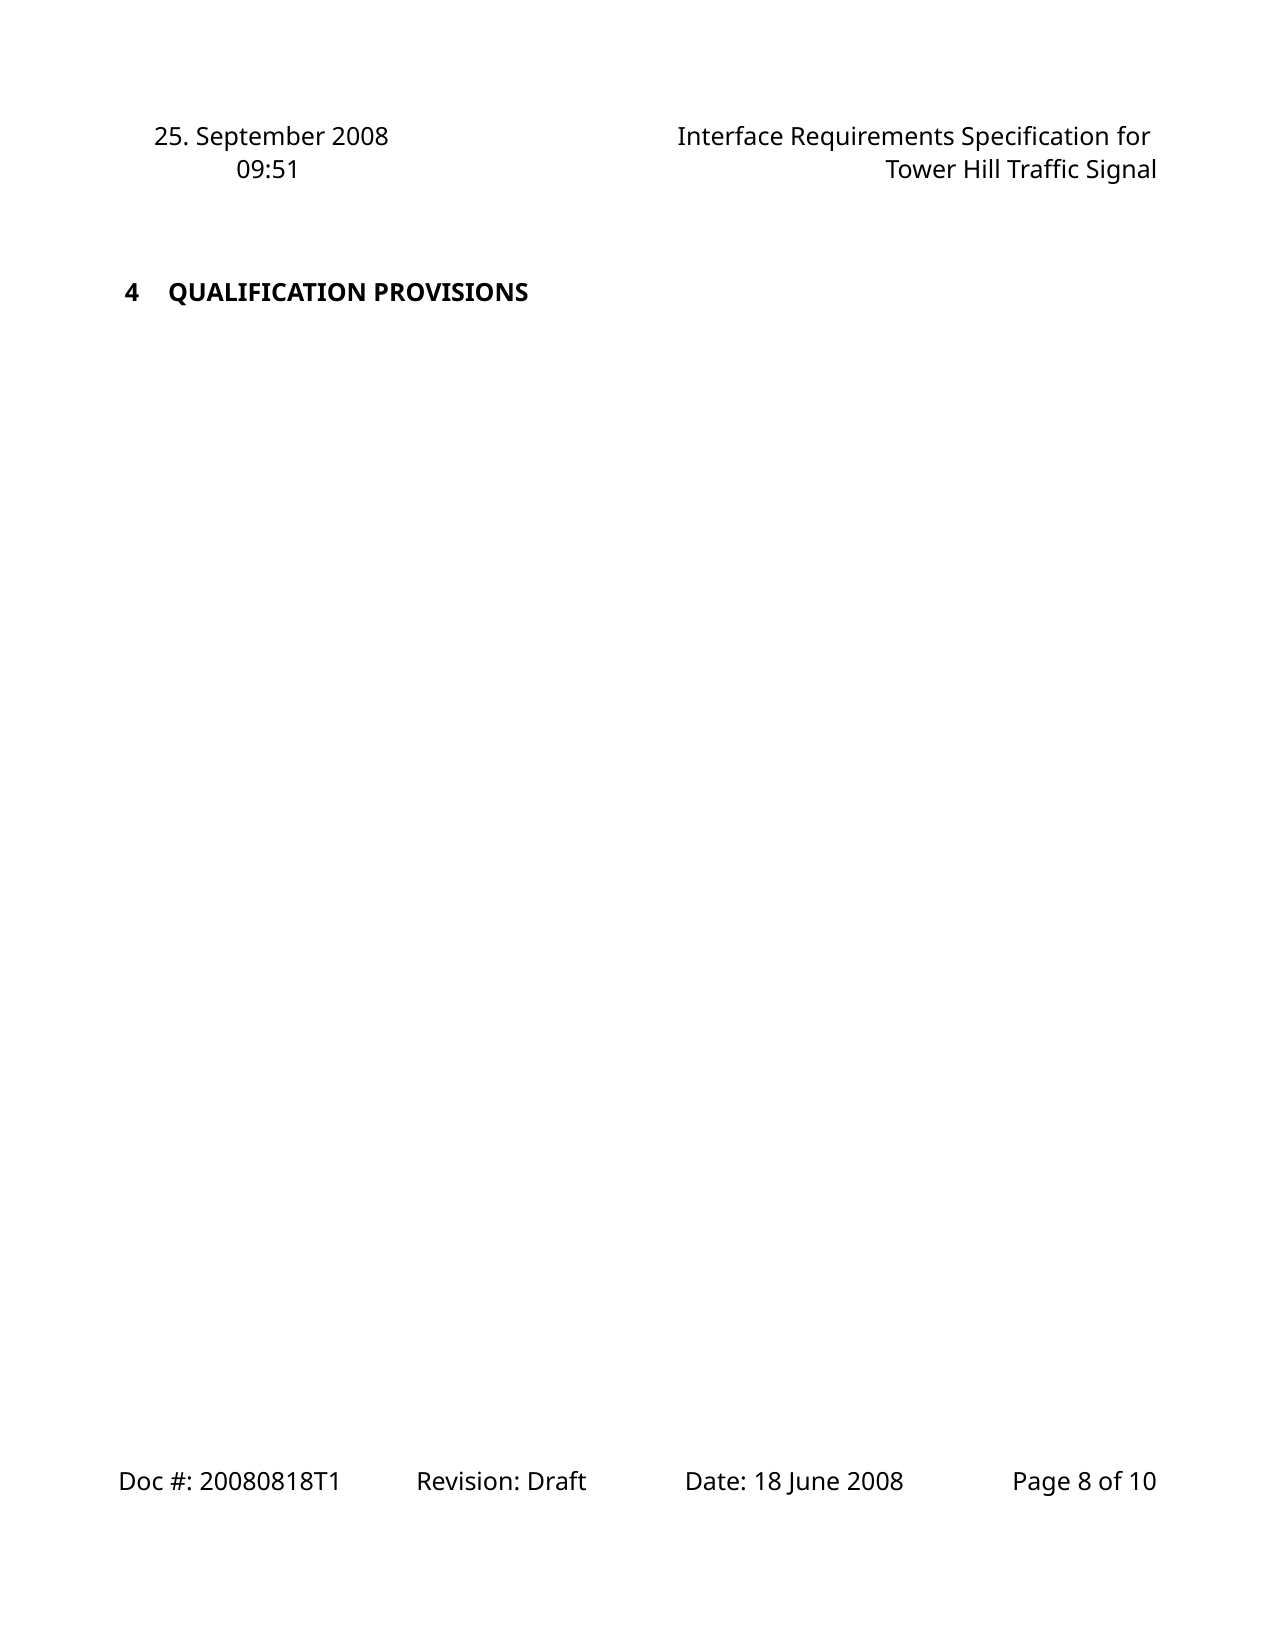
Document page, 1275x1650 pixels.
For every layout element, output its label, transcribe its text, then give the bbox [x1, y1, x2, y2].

subtitle Qualification provisions [118, 275, 1157, 309]
